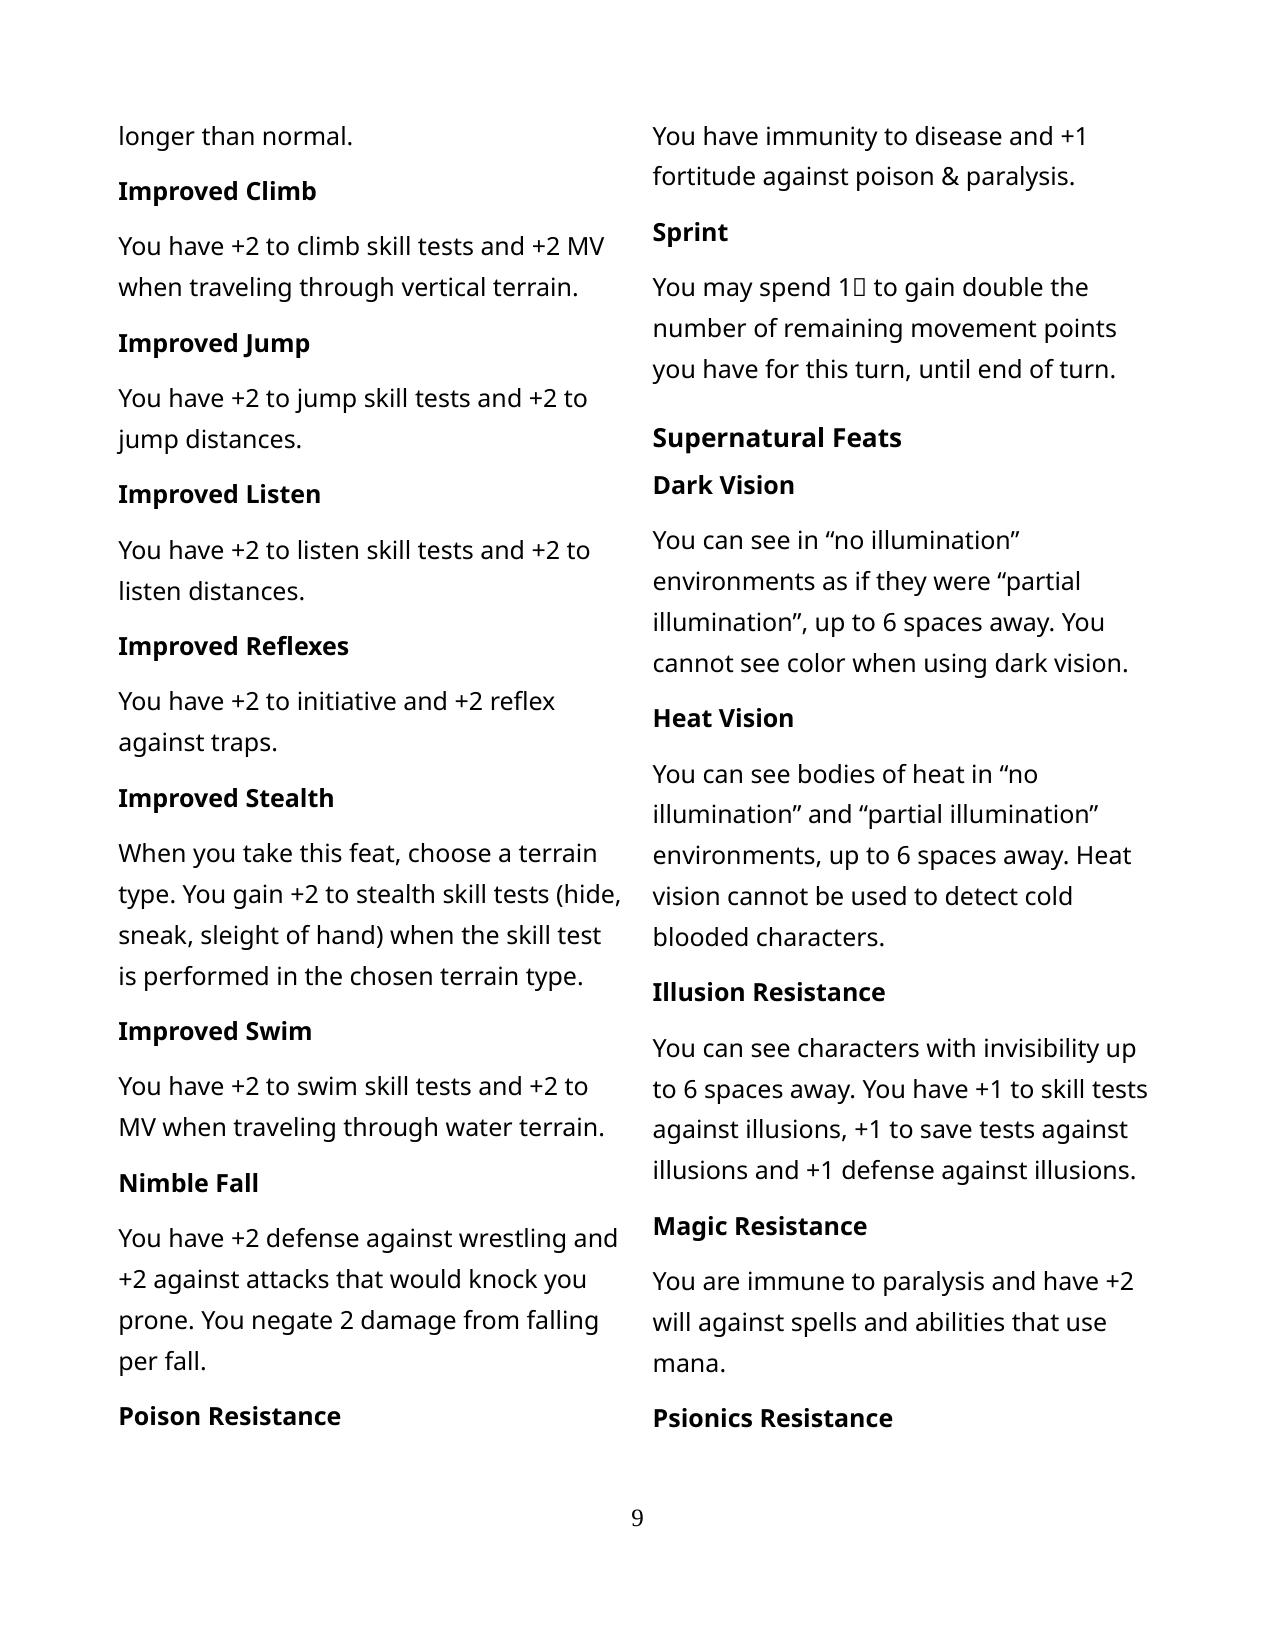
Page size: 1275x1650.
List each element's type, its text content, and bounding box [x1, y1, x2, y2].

text You are immune to paralysis and have +2 will against spells and abilities that use mana. [652, 1264, 1157, 1379]
text You can see in “no illumination” environments as if they were “partial illumination”, up to 6 spaces away. You cannot see color when using dark vision. [652, 523, 1157, 679]
text Improved Climb [118, 173, 622, 208]
text You have +2 defense against wrestling and +2 against attacks that would knock you prone. You negate 2 damage from falling per fall. [118, 1221, 622, 1377]
text Improved Swim [118, 1013, 622, 1048]
text Heat Vision [652, 701, 1157, 735]
text Poison Resistance [118, 1398, 622, 1433]
text You have +2 to climb skill tests and +2 MV when traveling through vertical terrain. [118, 229, 622, 304]
text When you take this feat, choose a terrain type. You gain +2 to stealth skill tests (hide, sneak, sleight of hand) when the skill test is performed in the chosen terrain type. [118, 836, 622, 992]
text You can see bodies of heat in “no illumination” and “partial illumination” environments, up to 6 spaces away. Heat vision cannot be used to detect cold blooded characters. [652, 756, 1157, 954]
text Improved Reflexes [118, 628, 622, 663]
text You have +2 to jump skill tests and +2 to jump distances. [118, 381, 622, 456]
text longer than normal. [118, 118, 622, 152]
text Improved Stealth [118, 780, 622, 814]
text Psionics Resistance [652, 1401, 1157, 1435]
text You may spend 1 to gain double the number of remaining movement points you have for this turn, until end of turn. [652, 270, 1157, 386]
text You can see characters with invisibility up to 6 spaces away. You have +1 to skill tests against illusions, +1 to save tests against illusions and +1 defense against illusions. [652, 1031, 1157, 1187]
text Illusion Resistance [652, 975, 1157, 1009]
text You have +2 to initiative and +2 reflex against traps. [118, 684, 622, 759]
text Nimble Fall [118, 1165, 622, 1199]
text Magic Resistance [652, 1208, 1157, 1242]
text Improved Listen [118, 477, 622, 511]
text You have immunity to disease and +1 fortitude against poison & paralysis. [652, 118, 1157, 193]
text Improved Jump [118, 325, 622, 359]
text You have +2 to listen skill tests and +2 to listen distances. [118, 532, 622, 607]
text You have +2 to swim skill tests and +2 to MV when traveling through water terrain. [118, 1069, 622, 1144]
subtitle Supernatural Feats [652, 419, 1157, 455]
text Sprint [652, 214, 1157, 248]
text Dark Vision [652, 468, 1157, 502]
